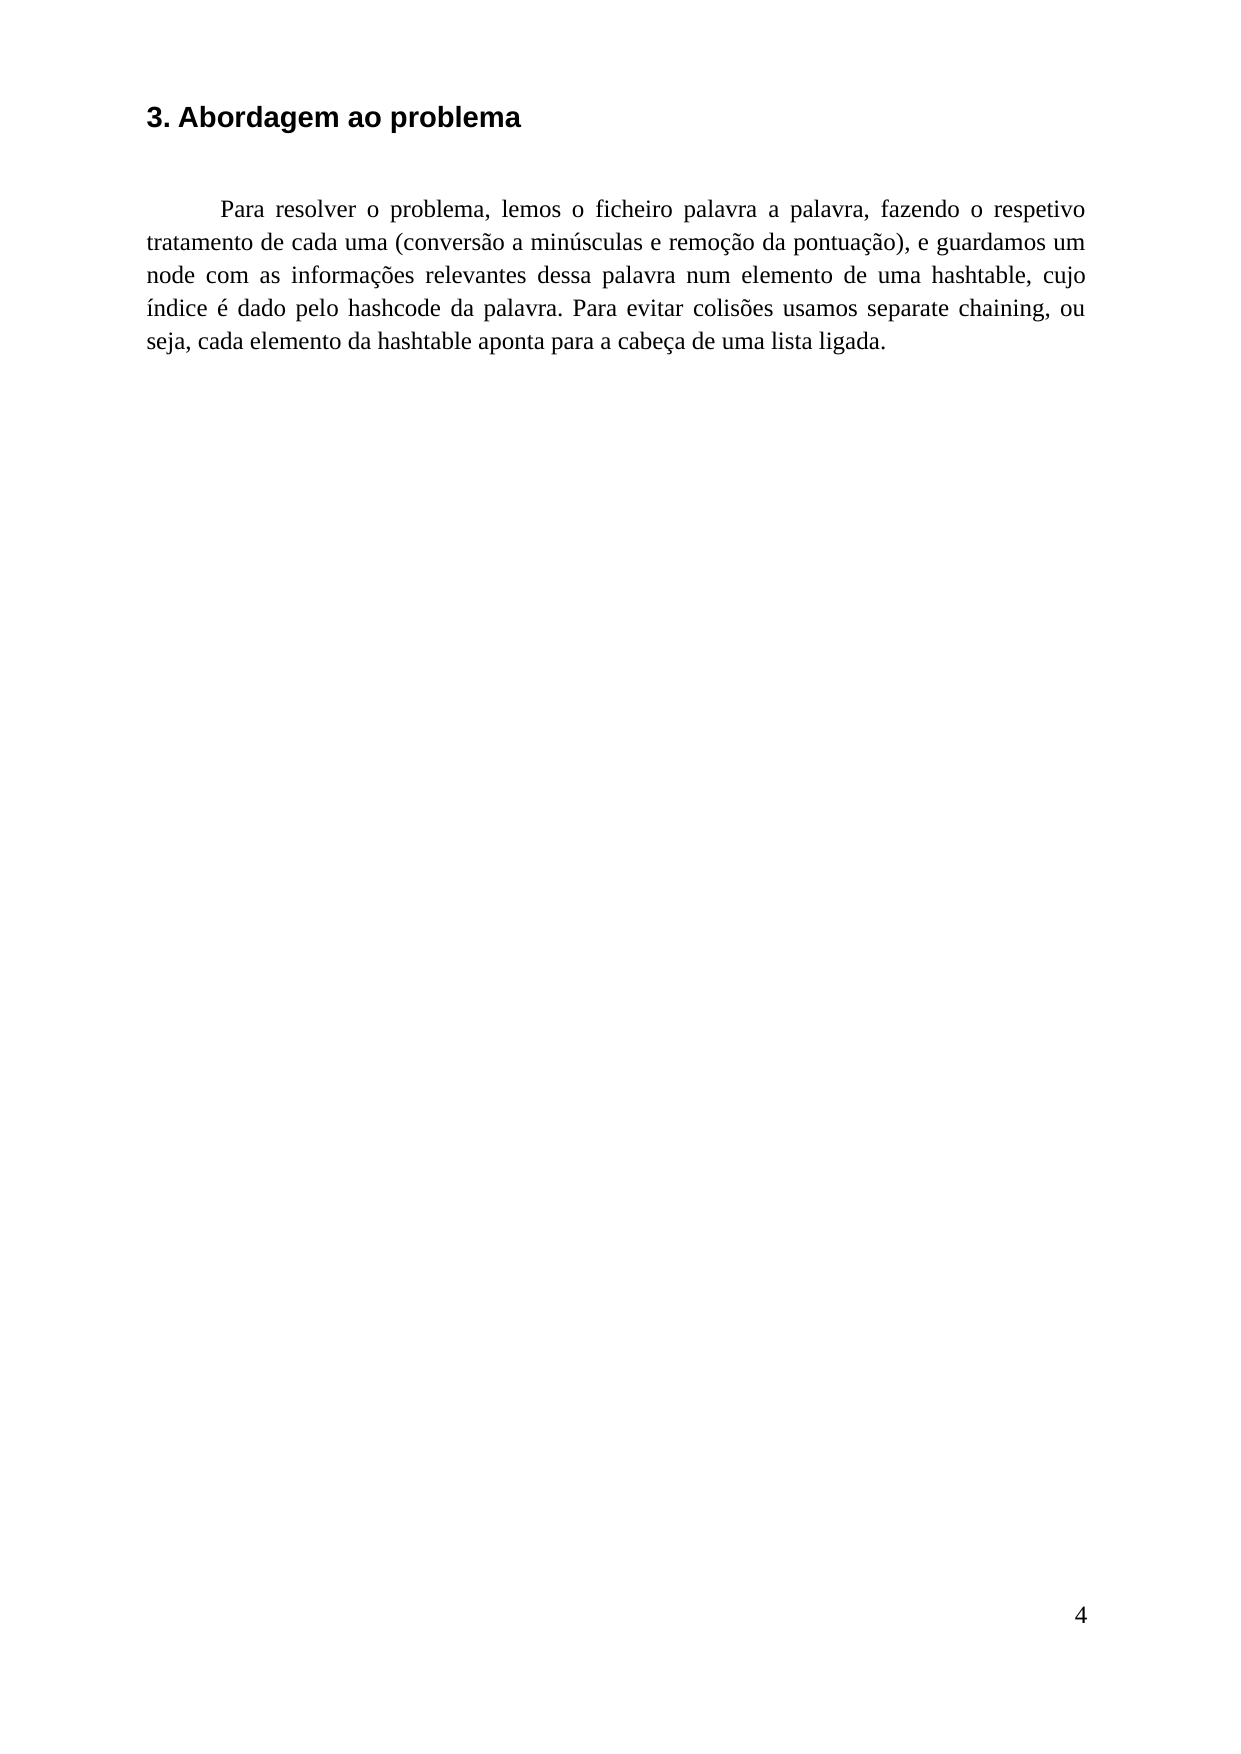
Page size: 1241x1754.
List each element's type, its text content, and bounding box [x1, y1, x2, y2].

text Para resolver o problema, lemos o ficheiro palavra a palavra, fazendo o respetivo tratamento de cada uma (conversão a minúsculas e remoção da pontuação), e guardamos um node com as informações relevantes dessa palavra num elemento de uma hashtable, cujo índice é dado pelo hashcode da palavra. Para evitar colisões usamos separate chaining, ou seja, cada elemento da hashtable aponta para a cabeça de uma lista ligada. [146, 194, 1087, 354]
subtitle 3. Abordagem ao problema [146, 100, 1087, 133]
